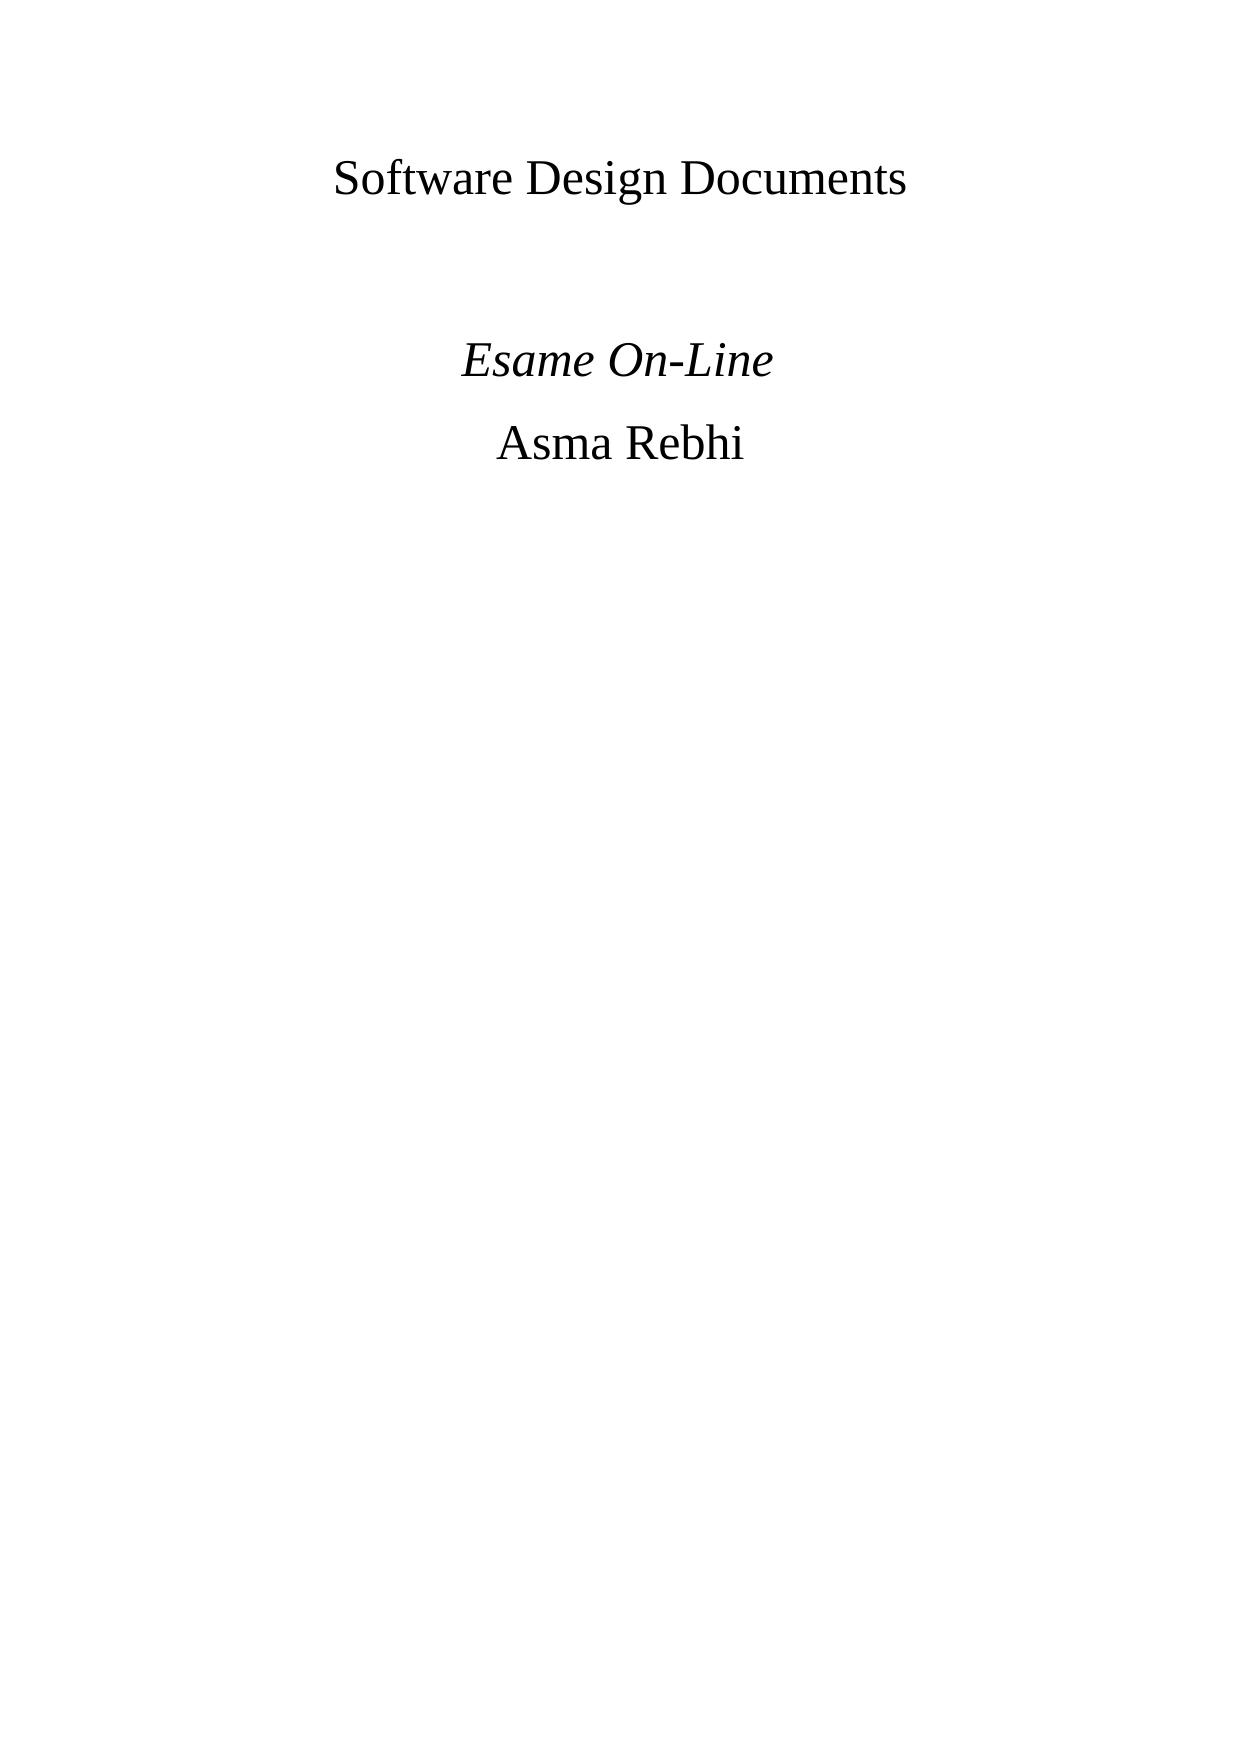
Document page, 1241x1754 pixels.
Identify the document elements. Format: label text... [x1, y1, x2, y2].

text Esame On-Line [148, 329, 1093, 387]
text Software Design Documents [148, 148, 1093, 205]
text Asma Rebhi [148, 413, 1093, 470]
